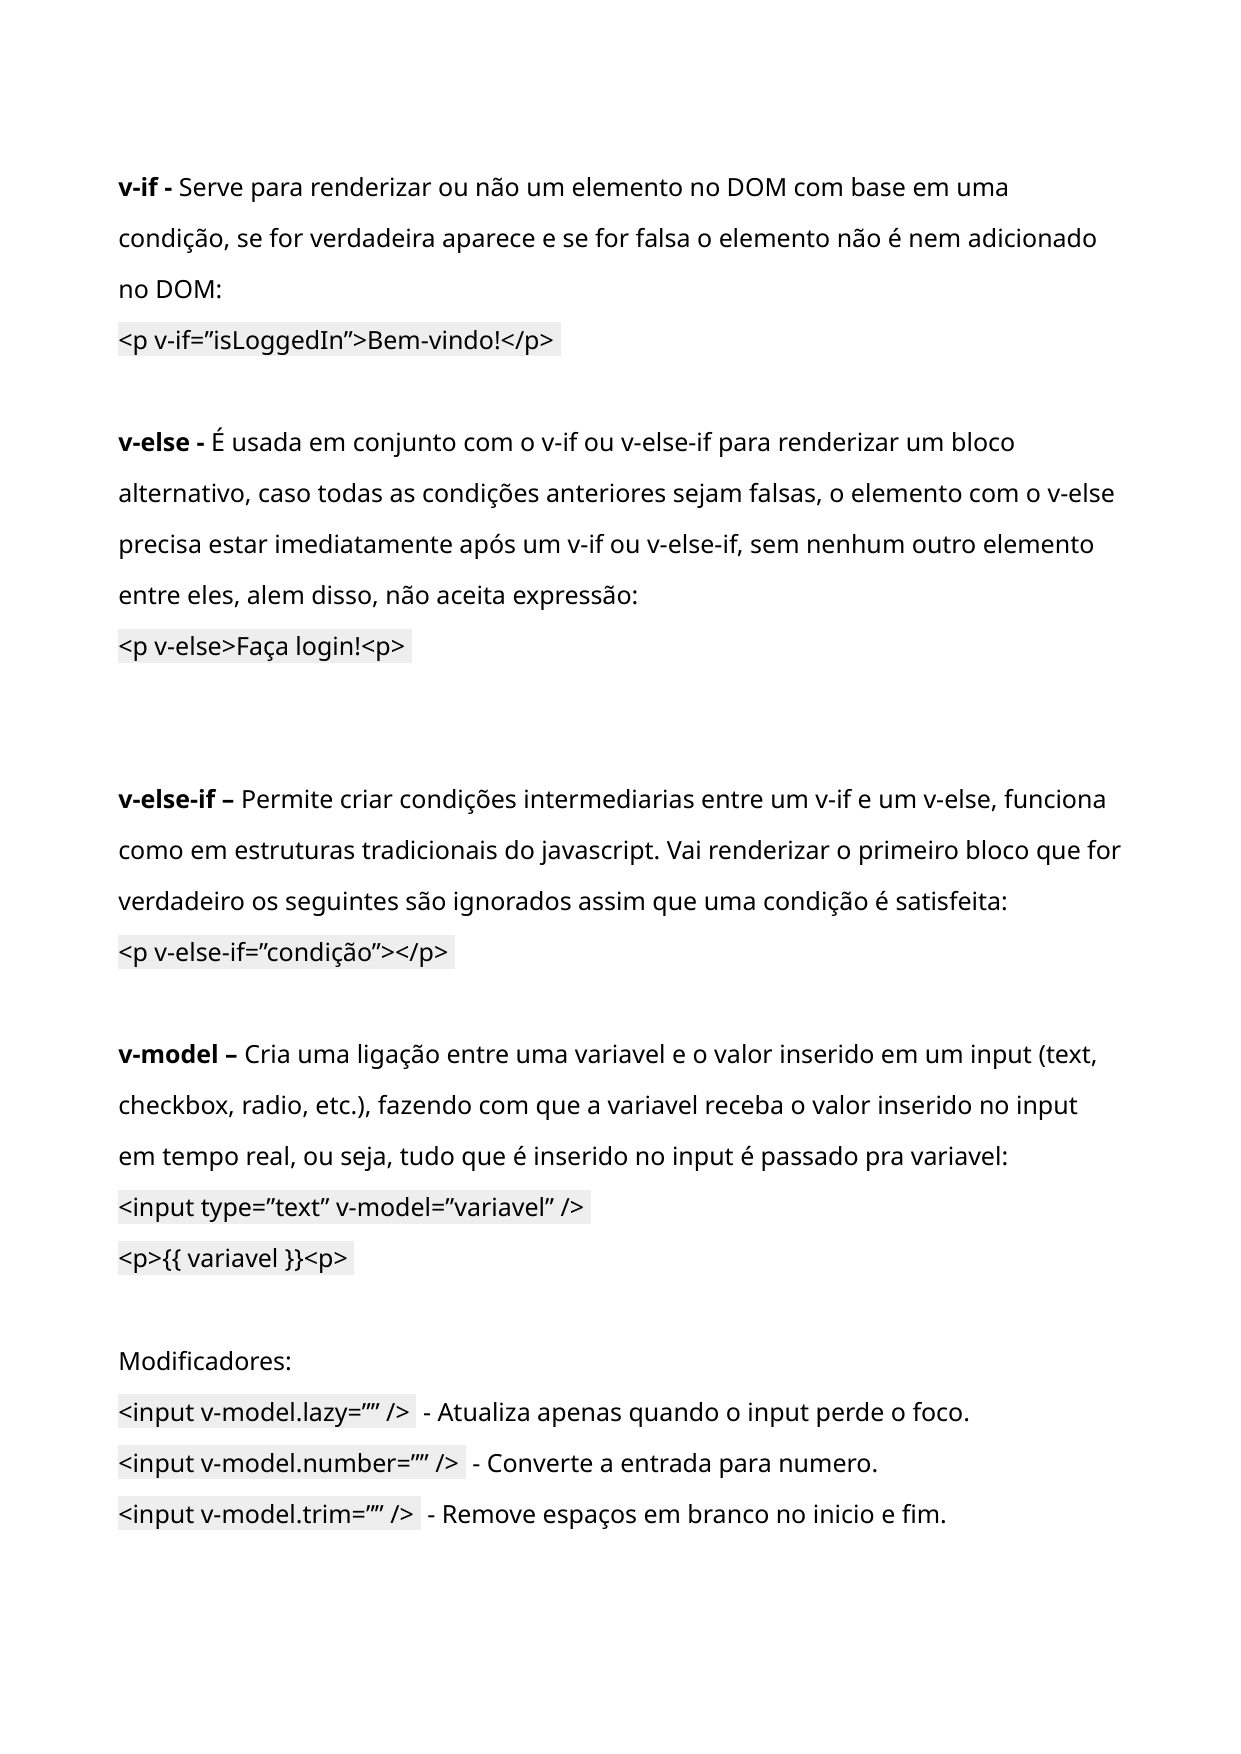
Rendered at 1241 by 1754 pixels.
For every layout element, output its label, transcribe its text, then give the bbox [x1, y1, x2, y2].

text <p v-if=”isLoggedIn”>Bem-vindo!</p> [118, 322, 1122, 356]
text Modificadores: [118, 1343, 1122, 1377]
text <input v-model.lazy=”” /> - Atualiza apenas quando o input perde o foco. [118, 1394, 1122, 1428]
text <input v-model.trim=”” /> - Remove espaços em branco no inicio e fim. [118, 1496, 1122, 1530]
text v-model – Cria uma ligação entre uma variavel e o valor inserido em um input (text, checkbox, radio, etc.), fazendo com que a variavel receba o valor inserido no input em tempo real, ou seja, tudo que é inserido no input é passado pra variavel: [118, 1037, 1122, 1173]
text v-else-if – Permite criar condições intermediarias entre um v-if e um v-else, funciona como em estruturas tradicionais do javascript. Vai renderizar o primeiro bloco que for verdadeiro os seguintes são ignorados assim que uma condição é satisfeita: [118, 782, 1122, 918]
text v-else - É usada em conjunto com o v-if ou v-else-if para renderizar um bloco alternativo, caso todas as condições anteriores sejam falsas, o elemento com o v-else precisa estar imediatamente após um v-if ou v-else-if, sem nenhum outro elemento entre eles, alem disso, não aceita expressão: [118, 424, 1122, 612]
text <p v-else-if=”condição”></p> [118, 935, 1122, 969]
text <p v-else>Faça login!<p> [118, 628, 1122, 663]
text <p>{{ variavel }}<p> [118, 1241, 1122, 1275]
text <input v-model.number=”” /> - Converte a entrada para numero. [118, 1445, 1122, 1479]
text v-if - Serve para renderizar ou não um elemento no DOM com base em uma condição, se for verdadeira aparece e se for falsa o elemento não é nem adicionado no DOM: [118, 169, 1122, 305]
text <input type=”text” v-model=”variavel” /> [118, 1190, 1122, 1224]
